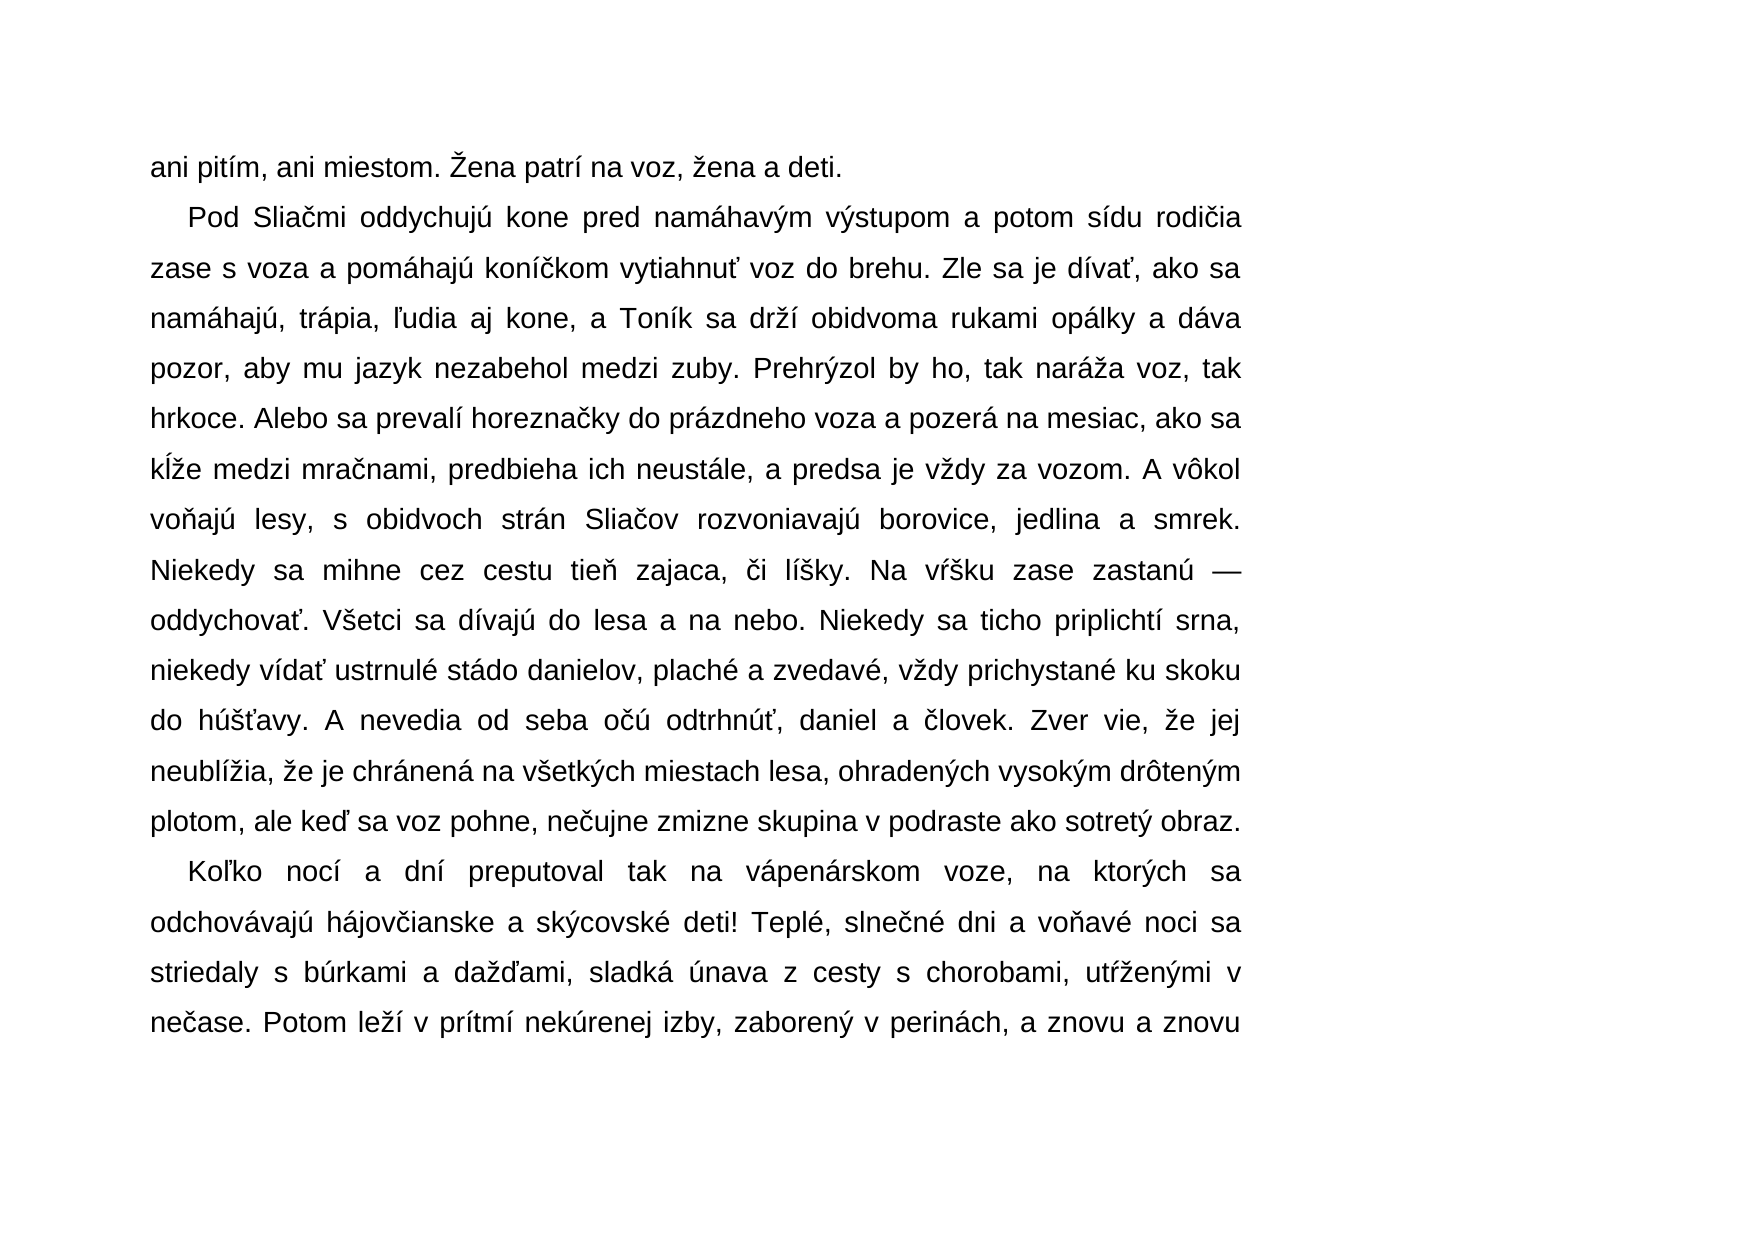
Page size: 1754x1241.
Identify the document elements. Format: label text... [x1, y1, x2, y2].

text Koľko nocí a dní preputoval tak na vápenárskom voze, na ktorých sa odchovávajú hájovčianske a skýcovské deti! Teplé, slnečné dni a voňavé noci sa striedaly s búrkami a dažďami, sladká únava z cesty s chorobami, utŕženými v nečase. Potom leží v prítmí nekúrenej izby, zaborený v perinách, a znovu a znovu [150, 854, 1243, 1039]
text ani pitím, ani miestom. Žena patrí na voz, žena a deti. [150, 150, 1243, 183]
text Pod Sliačmi oddychujú kone pred namáhavým výstupom a potom sídu rodičia zase s voza a pomáhajú koníčkom vytiahnuť voz do brehu. Zle sa je dívať, ako sa namáhajú, trápia, ľudia aj kone, a Toník sa drží obidvoma rukami opálky a dáva pozor, aby mu jazyk nezabehol medzi zuby. Prehrýzol by ho, tak naráža voz, tak hrkoce. Alebo sa prevalí horeznačky do prázdneho voza a pozerá na mesiac, ako sa kĺže medzi mračnami, predbieha ich neustále, a predsa je vždy za vozom. A vôkol voňajú lesy, s obidvoch strán Sliačov rozvoniavajú borovice, jedlina a smrek. Niekedy sa mihne cez cestu tieň zajaca, či líšky. Na vŕšku zase zastanú — oddychovať. Všetci sa dívajú do lesa a na nebo. Niekedy sa ticho priplichtí srna, niekedy vídať ustrnulé stádo danielov, plaché a zvedavé, vždy prichystané ku skoku do húšťavy. A nevedia od seba očú odtrhnúť, daniel a človek. Zver vie, že jej neublížia, že je chránená na všetkých miestach lesa, ohradených vysokým drôteným plotom, ale keď sa voz pohne, nečujne zmizne skupina v podraste ako sotretý obraz. [150, 200, 1243, 838]
